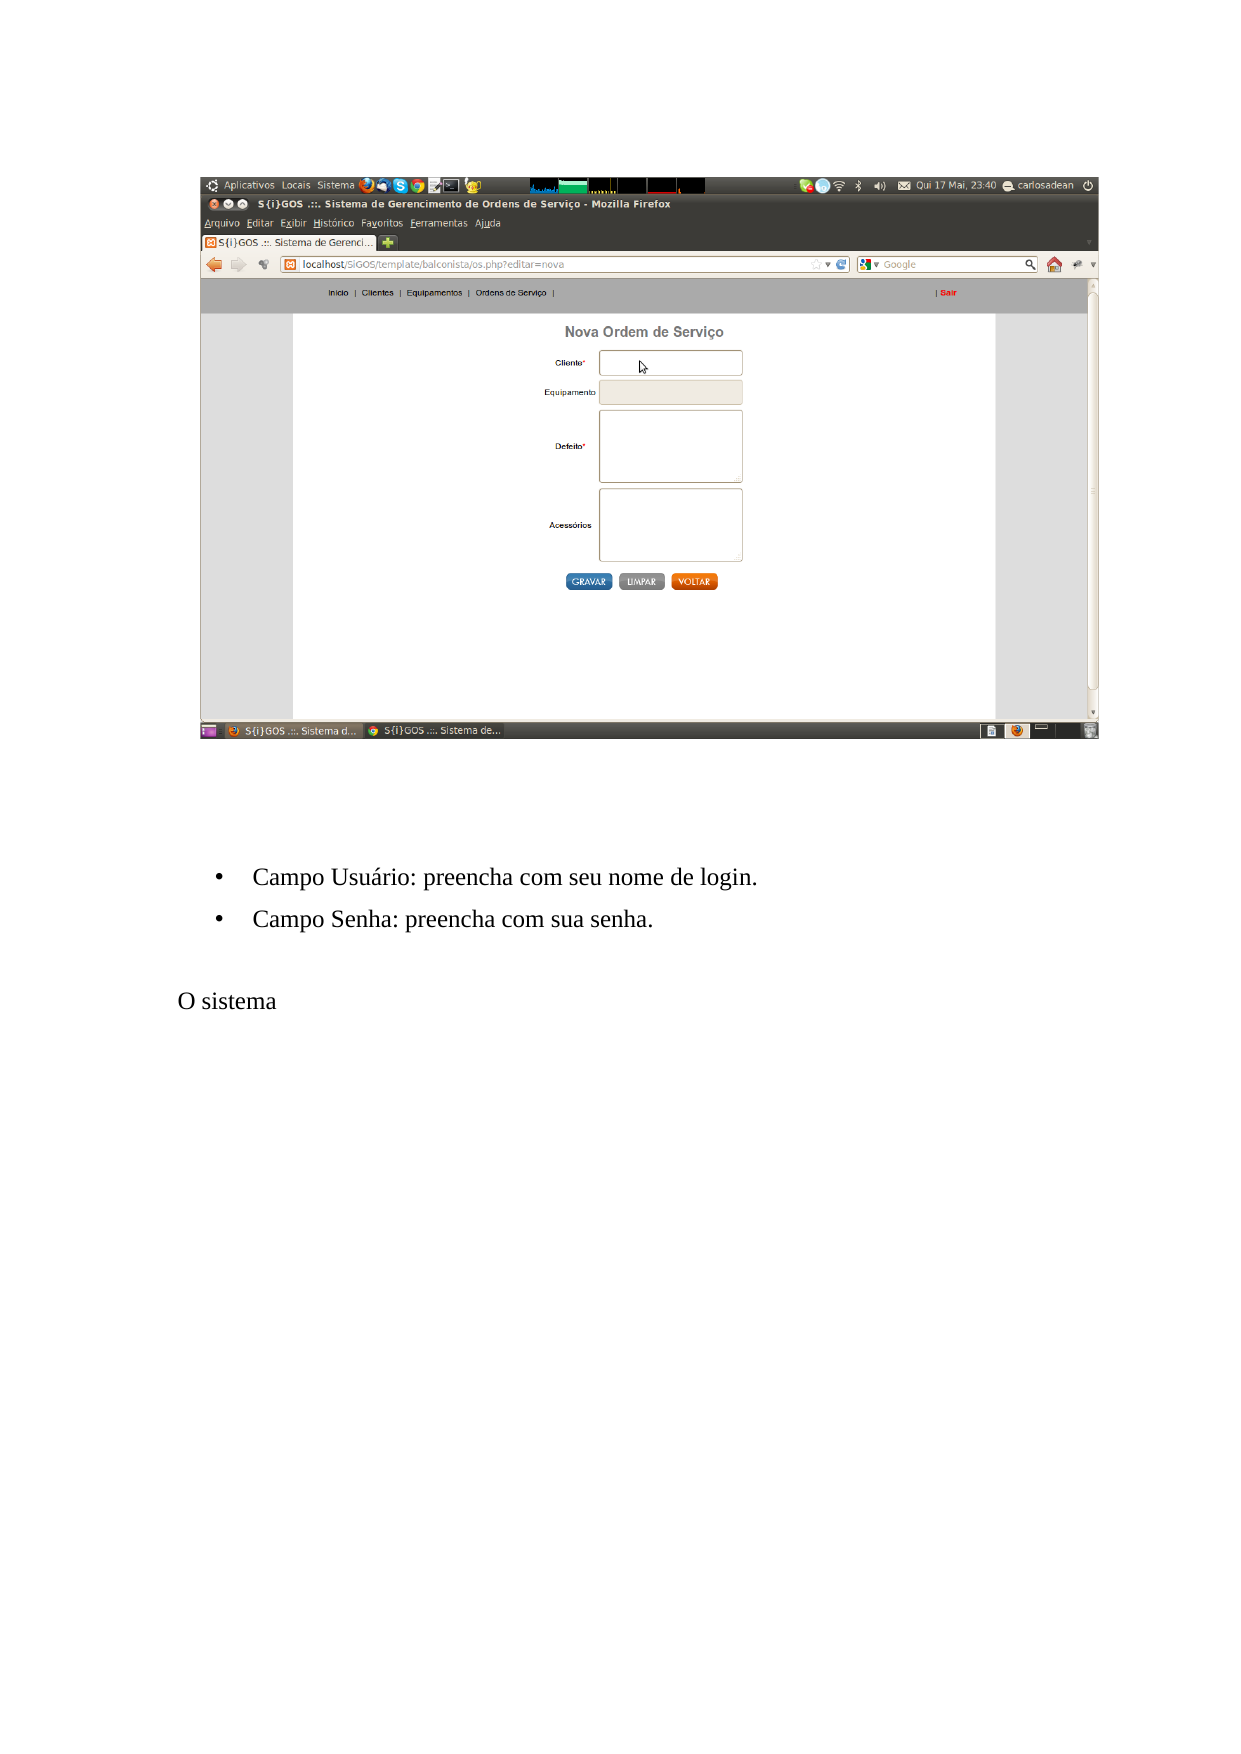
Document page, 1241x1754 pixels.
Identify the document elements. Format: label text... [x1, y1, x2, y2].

text O sistema [177, 986, 1122, 1015]
list Campo Usuário: preencha com seu nome de login. [215, 862, 1122, 891]
picture [200, 177, 1099, 739]
list Campo Senha: preencha com sua senha. [215, 904, 1122, 932]
